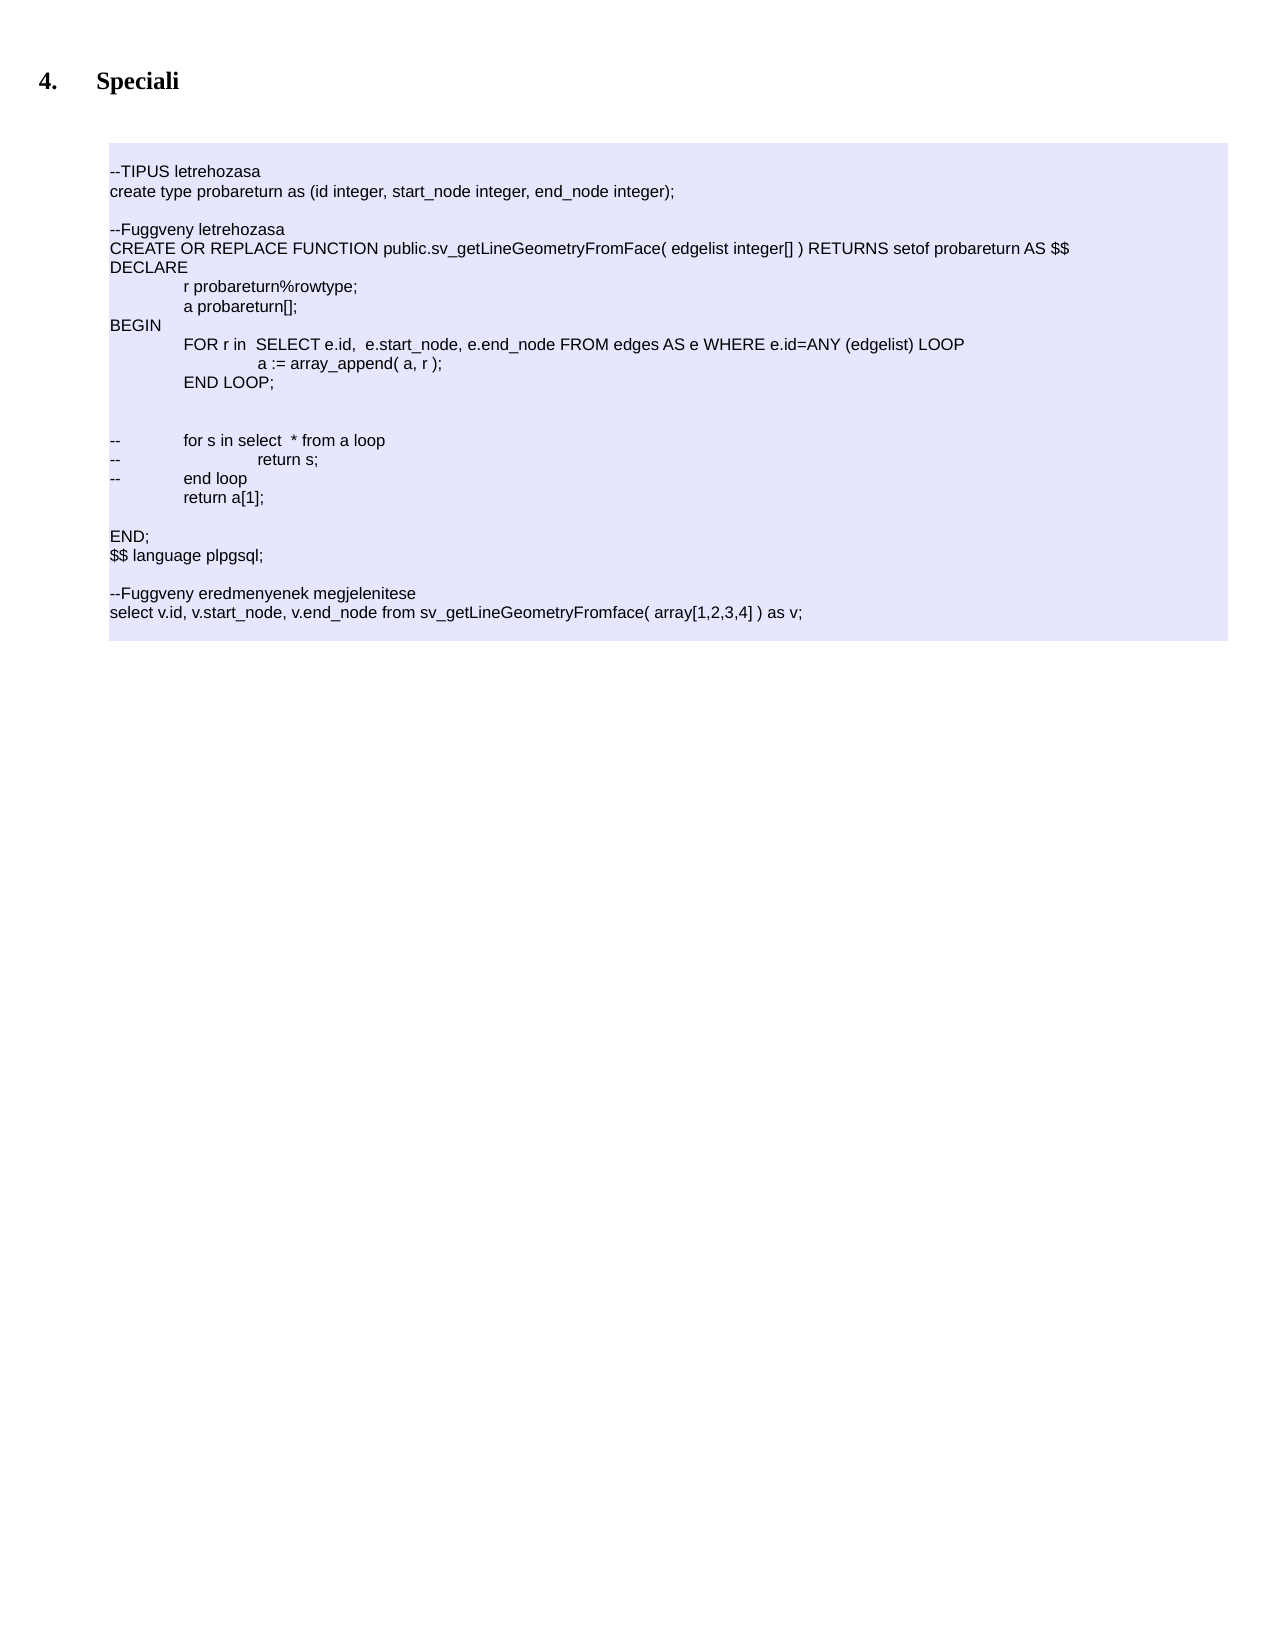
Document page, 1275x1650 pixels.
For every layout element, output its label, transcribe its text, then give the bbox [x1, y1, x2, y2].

text BEGIN [109, 316, 1228, 335]
text create type probareturn as (id integer, start_node integer, end_node integer); [109, 181, 1228, 201]
text --Fuggveny letrehozasa [109, 220, 1228, 239]
text --Fuggveny eredmenyenek megjelenitese [109, 584, 1228, 603]
text -- for s in select * from a loop [109, 431, 1228, 450]
text DECLARE [109, 258, 1228, 277]
text $$ language plpgsql; [109, 546, 1228, 565]
text END LOOP; [109, 373, 1228, 392]
text END; [109, 526, 1228, 546]
text return a[1]; [109, 488, 1228, 507]
text -- return s; [109, 450, 1228, 469]
text CREATE OR REPLACE FUNCTION public.sv_getLineGeometryFromFace( edgelist integer[] ) RETURNS setof probareturn AS $$ [109, 239, 1228, 258]
text r probareturn%rowtype; [109, 277, 1228, 296]
text -- end loop [109, 469, 1228, 488]
text select v.id, v.start_node, v.end_node from sv_getLineGeometryFromface( array[1,2,3,4] ) as v; [109, 603, 1228, 622]
text 4. Speciali [39, 66, 1228, 95]
text --TIPUS letrehozasa [109, 162, 1228, 181]
text a := array_append( a, r ); [109, 354, 1228, 373]
text FOR r in SELECT e.id, e.start_node, e.end_node FROM edges AS e WHERE e.id=ANY (edgelist) LOOP [109, 335, 1228, 354]
text a probareturn[]; [109, 296, 1228, 316]
